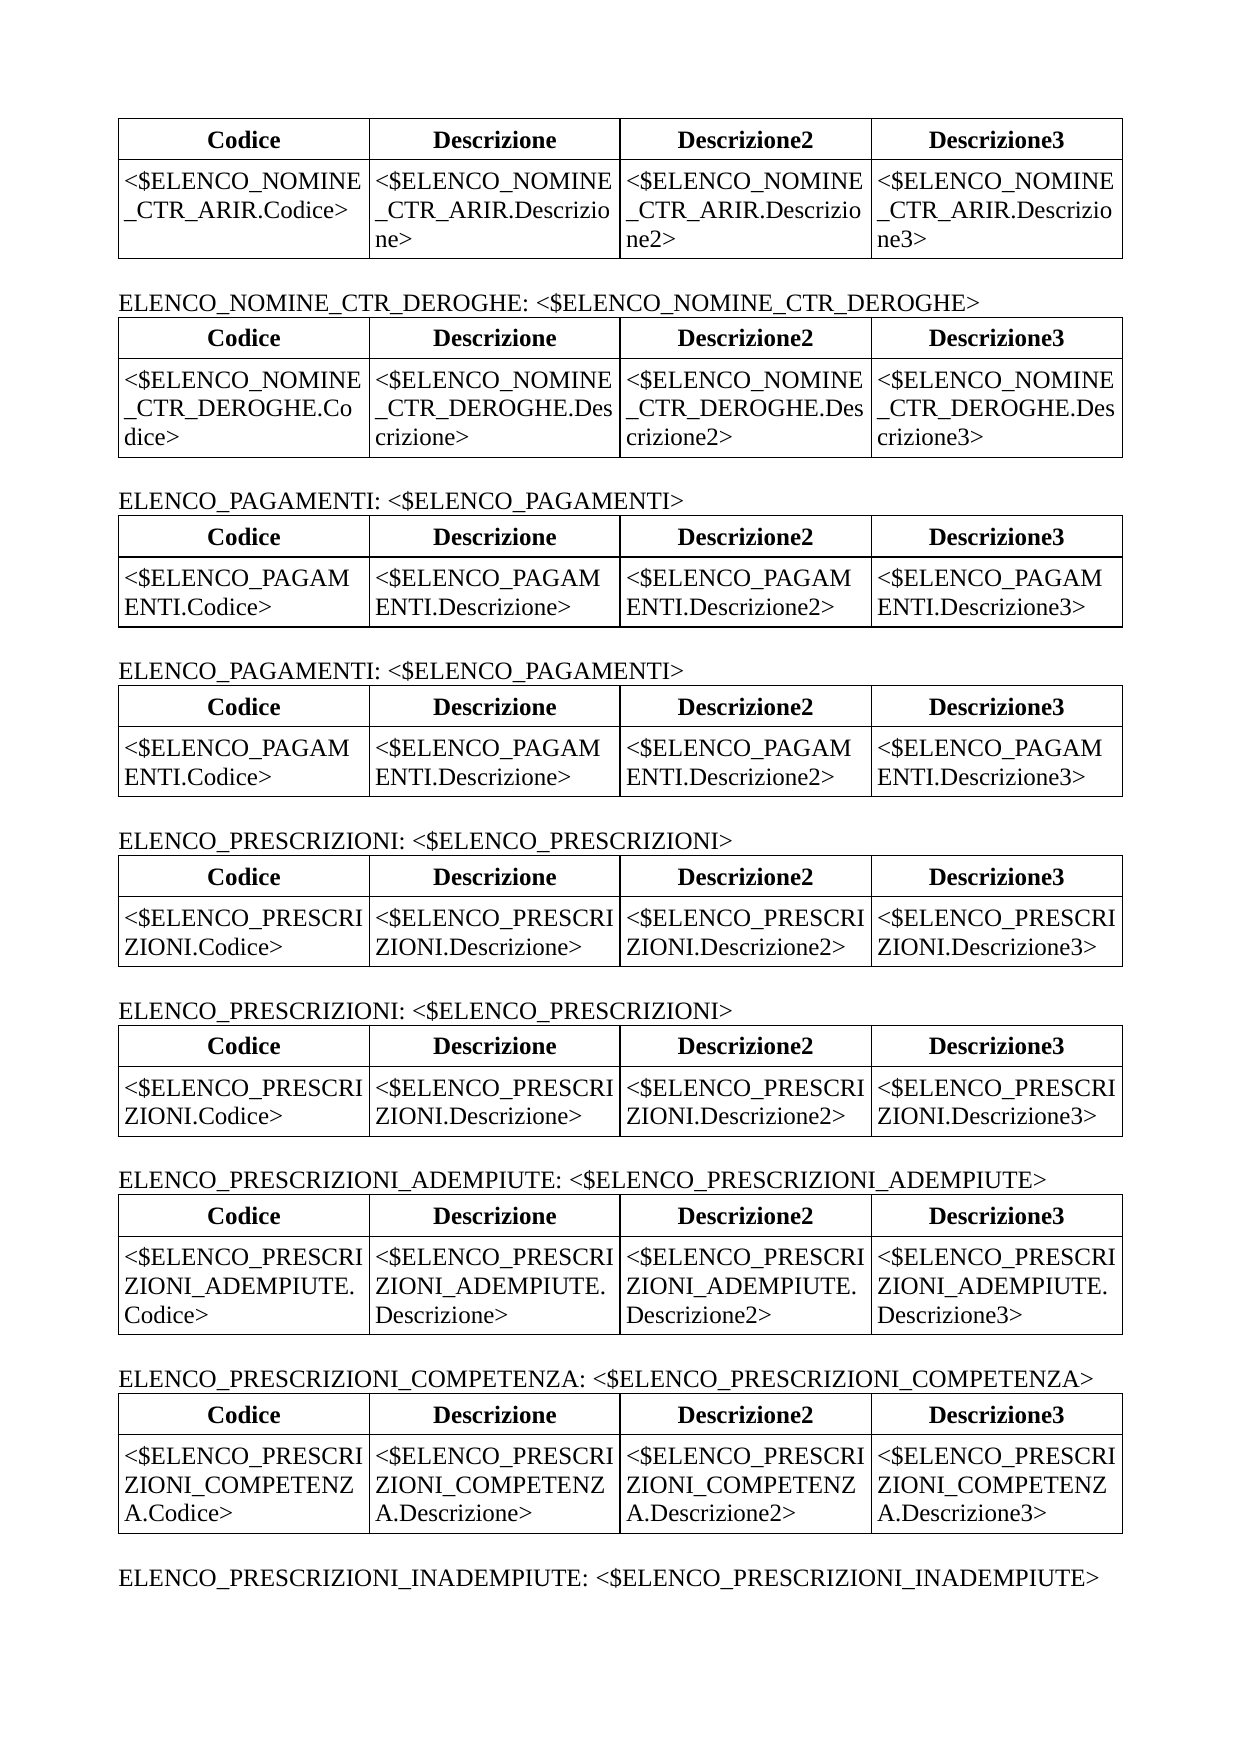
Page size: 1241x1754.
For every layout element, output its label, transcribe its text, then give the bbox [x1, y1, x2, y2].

table_cell <$ELENCO_PRESCRIZIONI_COMPETENZA.Descrizione3> [872, 1435, 1122, 1533]
table_header Descrizione3 [872, 1026, 1122, 1066]
table_cell <$ELENCO_PAGAMENTI.Descrizione2> [621, 558, 871, 626]
table_cell <$ELENCO_PRESCRIZIONI_ADEMPIUTE.Descrizione2> [621, 1237, 871, 1334]
table_cell <$ELENCO_PAGAMENTI.Codice> [119, 558, 369, 626]
table_cell <$ELENCO_PAGAMENTI.Descrizione> [370, 727, 619, 796]
table_cell <$ELENCO_PRESCRIZIONI_ADEMPIUTE.Codice> [119, 1237, 369, 1334]
table_header Descrizione2 [621, 1394, 871, 1434]
table_header Codice [119, 1394, 369, 1434]
text ELENCO_PRESCRIZIONI_ADEMPIUTE: <$ELENCO_PRESCRIZIONI_ADEMPIUTE> [118, 1166, 1122, 1194]
text ELENCO_PRESCRIZIONI_INADEMPIUTE: <$ELENCO_PRESCRIZIONI_INADEMPIUTE> [118, 1563, 1122, 1591]
table_header Descrizione [370, 1026, 619, 1066]
table_header Descrizione2 [621, 119, 871, 159]
table_header Descrizione3 [872, 1394, 1122, 1434]
text ELENCO_NOMINE_CTR_DEROGHE: <$ELENCO_NOMINE_CTR_DEROGHE> [118, 288, 1122, 317]
table_cell <$ELENCO_PRESCRIZIONI_COMPETENZA.Codice> [119, 1435, 369, 1533]
table_cell <$ELENCO_PRESCRIZIONI_COMPETENZA.Descrizione2> [621, 1435, 871, 1533]
table_cell <$ELENCO_PRESCRIZIONI.Descrizione2> [621, 897, 871, 966]
table_header Descrizione [370, 516, 619, 556]
table_header Codice [119, 1026, 369, 1066]
text ELENCO_PAGAMENTI: <$ELENCO_PAGAMENTI> [118, 486, 1122, 515]
text ELENCO_PAGAMENTI: <$ELENCO_PAGAMENTI> [118, 656, 1122, 685]
table_cell <$ELENCO_NOMINE_CTR_ARIR.Codice> [119, 160, 369, 258]
table_header Codice [119, 516, 369, 556]
text ELENCO_PRESCRIZIONI: <$ELENCO_PRESCRIZIONI> [118, 996, 1122, 1024]
table_cell <$ELENCO_PRESCRIZIONI.Descrizione3> [872, 897, 1122, 966]
table_cell <$ELENCO_PRESCRIZIONI.Codice> [119, 1067, 369, 1136]
table_header Descrizione2 [621, 1026, 871, 1066]
table_header Codice [119, 686, 369, 726]
table_header Descrizione3 [872, 516, 1122, 556]
table_header Descrizione2 [621, 856, 871, 896]
text ELENCO_PRESCRIZIONI_COMPETENZA: <$ELENCO_PRESCRIZIONI_COMPETENZA> [118, 1364, 1122, 1393]
table_header Descrizione [370, 318, 619, 358]
table_cell <$ELENCO_PAGAMENTI.Descrizione3> [872, 558, 1122, 626]
table_header Codice [119, 318, 369, 358]
table_cell <$ELENCO_PRESCRIZIONI_ADEMPIUTE.Descrizione3> [872, 1237, 1122, 1334]
table_cell <$ELENCO_NOMINE_CTR_DEROGHE.Codice> [119, 359, 369, 457]
table_cell <$ELENCO_PRESCRIZIONI.Descrizione> [370, 1067, 619, 1136]
table_cell <$ELENCO_PRESCRIZIONI_COMPETENZA.Descrizione> [370, 1435, 619, 1533]
table_header Descrizione [370, 119, 619, 159]
table_cell <$ELENCO_PAGAMENTI.Descrizione3> [872, 727, 1122, 796]
table_header Descrizione2 [621, 1195, 871, 1236]
table_cell <$ELENCO_PRESCRIZIONI.Codice> [119, 897, 369, 966]
table_header Descrizione [370, 856, 619, 896]
table_header Descrizione2 [621, 516, 871, 556]
table_header Descrizione3 [872, 318, 1122, 358]
table_cell <$ELENCO_PRESCRIZIONI.Descrizione3> [872, 1067, 1122, 1136]
table_cell <$ELENCO_PRESCRIZIONI.Descrizione2> [621, 1067, 871, 1136]
table_header Codice [119, 119, 369, 159]
table_cell <$ELENCO_PAGAMENTI.Descrizione> [370, 558, 619, 626]
table_cell <$ELENCO_PAGAMENTI.Descrizione2> [621, 727, 871, 796]
table_header Codice [119, 856, 369, 896]
table_cell <$ELENCO_PRESCRIZIONI.Descrizione> [370, 897, 619, 966]
table_header Descrizione2 [621, 318, 871, 358]
table_header Codice [119, 1195, 369, 1236]
table_cell <$ELENCO_NOMINE_CTR_ARIR.Descrizione> [370, 160, 619, 258]
table_header Descrizione3 [872, 856, 1122, 896]
table_cell <$ELENCO_PAGAMENTI.Codice> [119, 727, 369, 796]
table_cell <$ELENCO_PRESCRIZIONI_ADEMPIUTE.Descrizione> [370, 1237, 619, 1334]
table_cell <$ELENCO_NOMINE_CTR_DEROGHE.Descrizione3> [872, 359, 1122, 457]
table_header Descrizione3 [872, 686, 1122, 726]
table_header Descrizione [370, 1394, 619, 1434]
text ELENCO_PRESCRIZIONI: <$ELENCO_PRESCRIZIONI> [118, 826, 1122, 855]
table_header Descrizione [370, 1195, 619, 1236]
table_header Descrizione3 [872, 119, 1122, 159]
table_cell <$ELENCO_NOMINE_CTR_DEROGHE.Descrizione2> [621, 359, 871, 457]
table_cell <$ELENCO_NOMINE_CTR_DEROGHE.Descrizione> [370, 359, 619, 457]
table_cell <$ELENCO_NOMINE_CTR_ARIR.Descrizione2> [621, 160, 871, 258]
table_header Descrizione [370, 686, 619, 726]
table_header Descrizione3 [872, 1195, 1122, 1236]
table_header Descrizione2 [621, 686, 871, 726]
table_cell <$ELENCO_NOMINE_CTR_ARIR.Descrizione3> [872, 160, 1122, 258]
